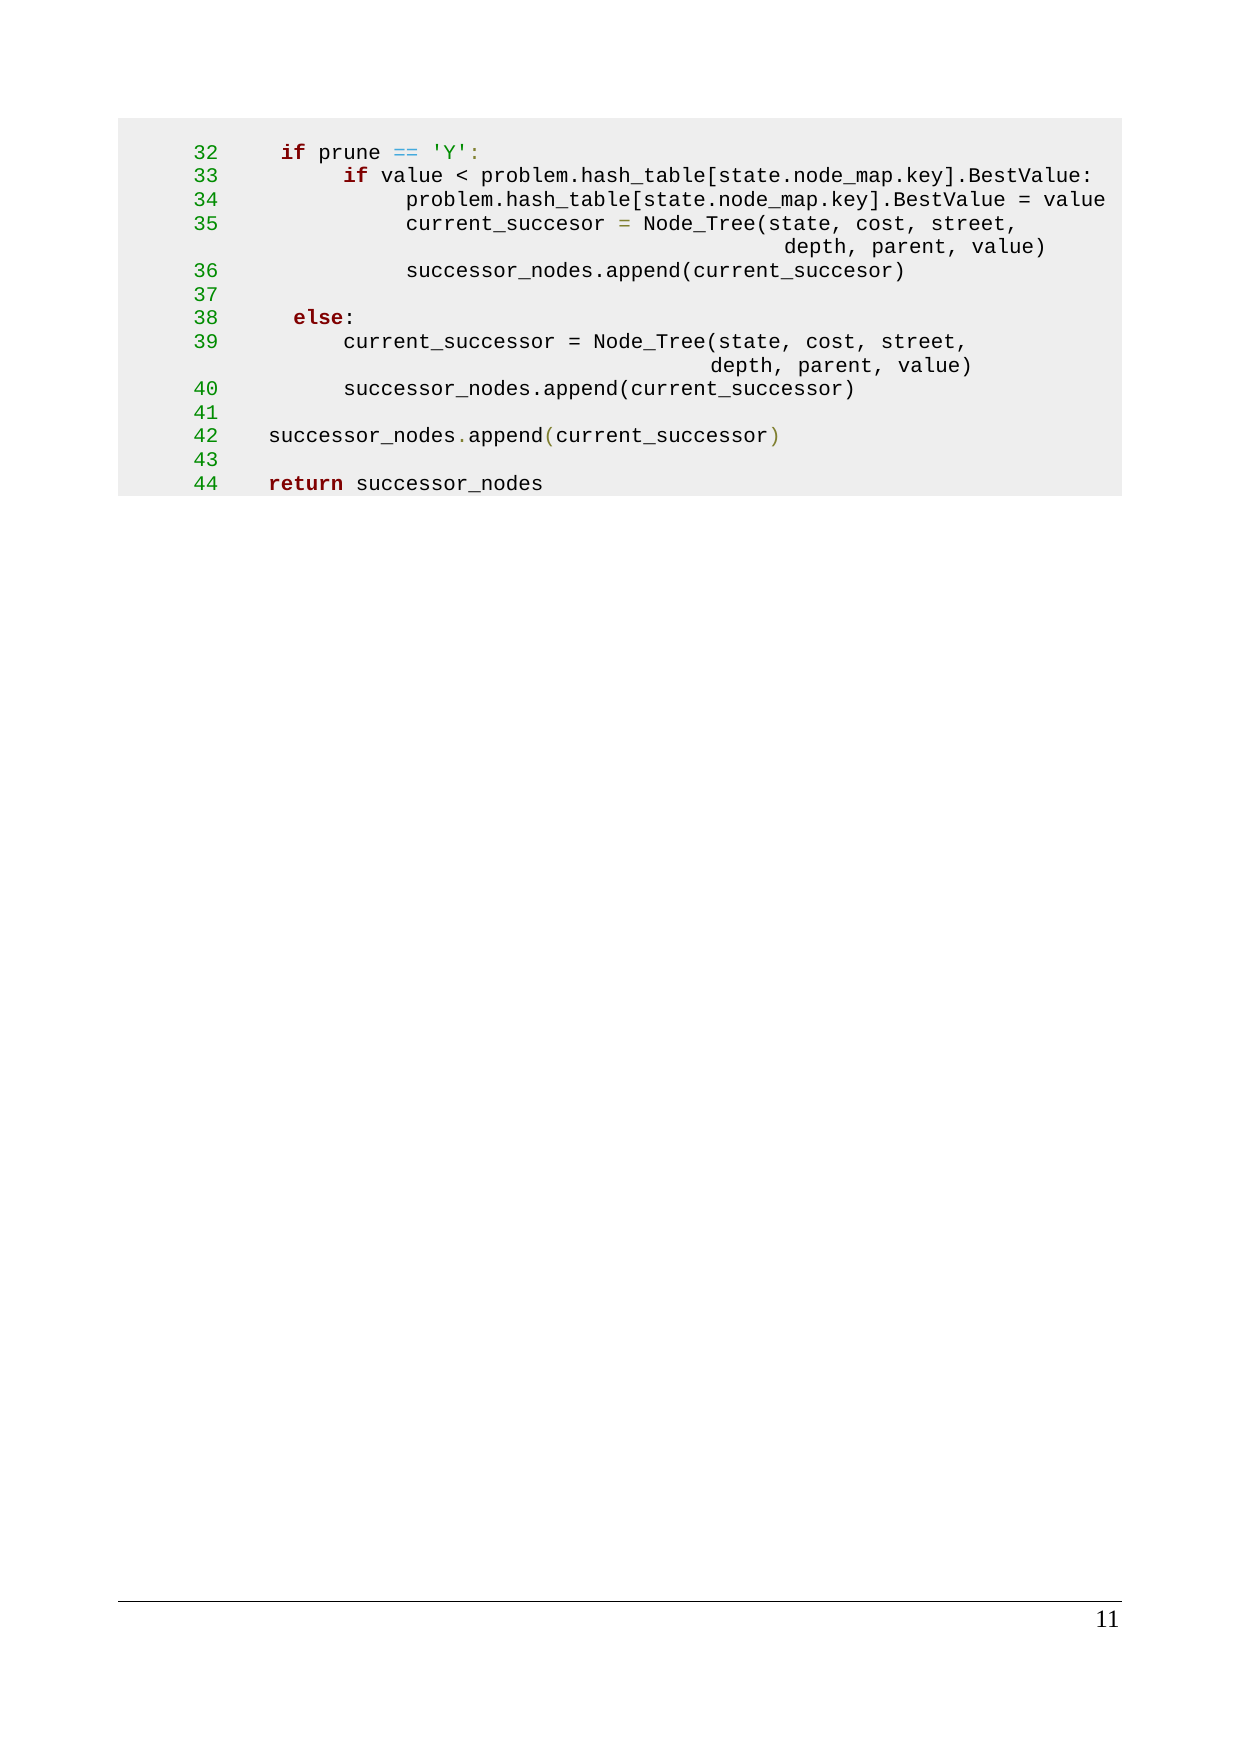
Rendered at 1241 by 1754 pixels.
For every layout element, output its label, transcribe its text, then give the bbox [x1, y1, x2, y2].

text 43 [193, 449, 1122, 473]
text 32 if prune == 'Y': [193, 142, 1122, 165]
text 36 successor_nodes.append(current_succesor) [193, 260, 1122, 284]
text 41 [193, 402, 1122, 426]
text 39 current_successor = Node_Tree(state, cost, street, [193, 331, 1122, 354]
text 33 if value < problem.hash_table[state.node_map.key].BestValue: [193, 165, 1122, 189]
text depth, parent, value) [193, 236, 1122, 260]
text depth, parent, value) [193, 354, 1122, 378]
text 34 problem.hash_table[state.node_map.key].BestValue = value [193, 189, 1122, 213]
text 37 [193, 284, 1122, 307]
text 44 return successor_nodes [193, 473, 1122, 496]
text 35 current_succesor = Node_Tree(state, cost, street, [193, 213, 1122, 236]
text 38 else: [193, 307, 1122, 331]
text 40 successor_nodes.append(current_successor) [193, 378, 1122, 402]
text 42 successor_nodes.append(current_successor) [193, 426, 1122, 449]
